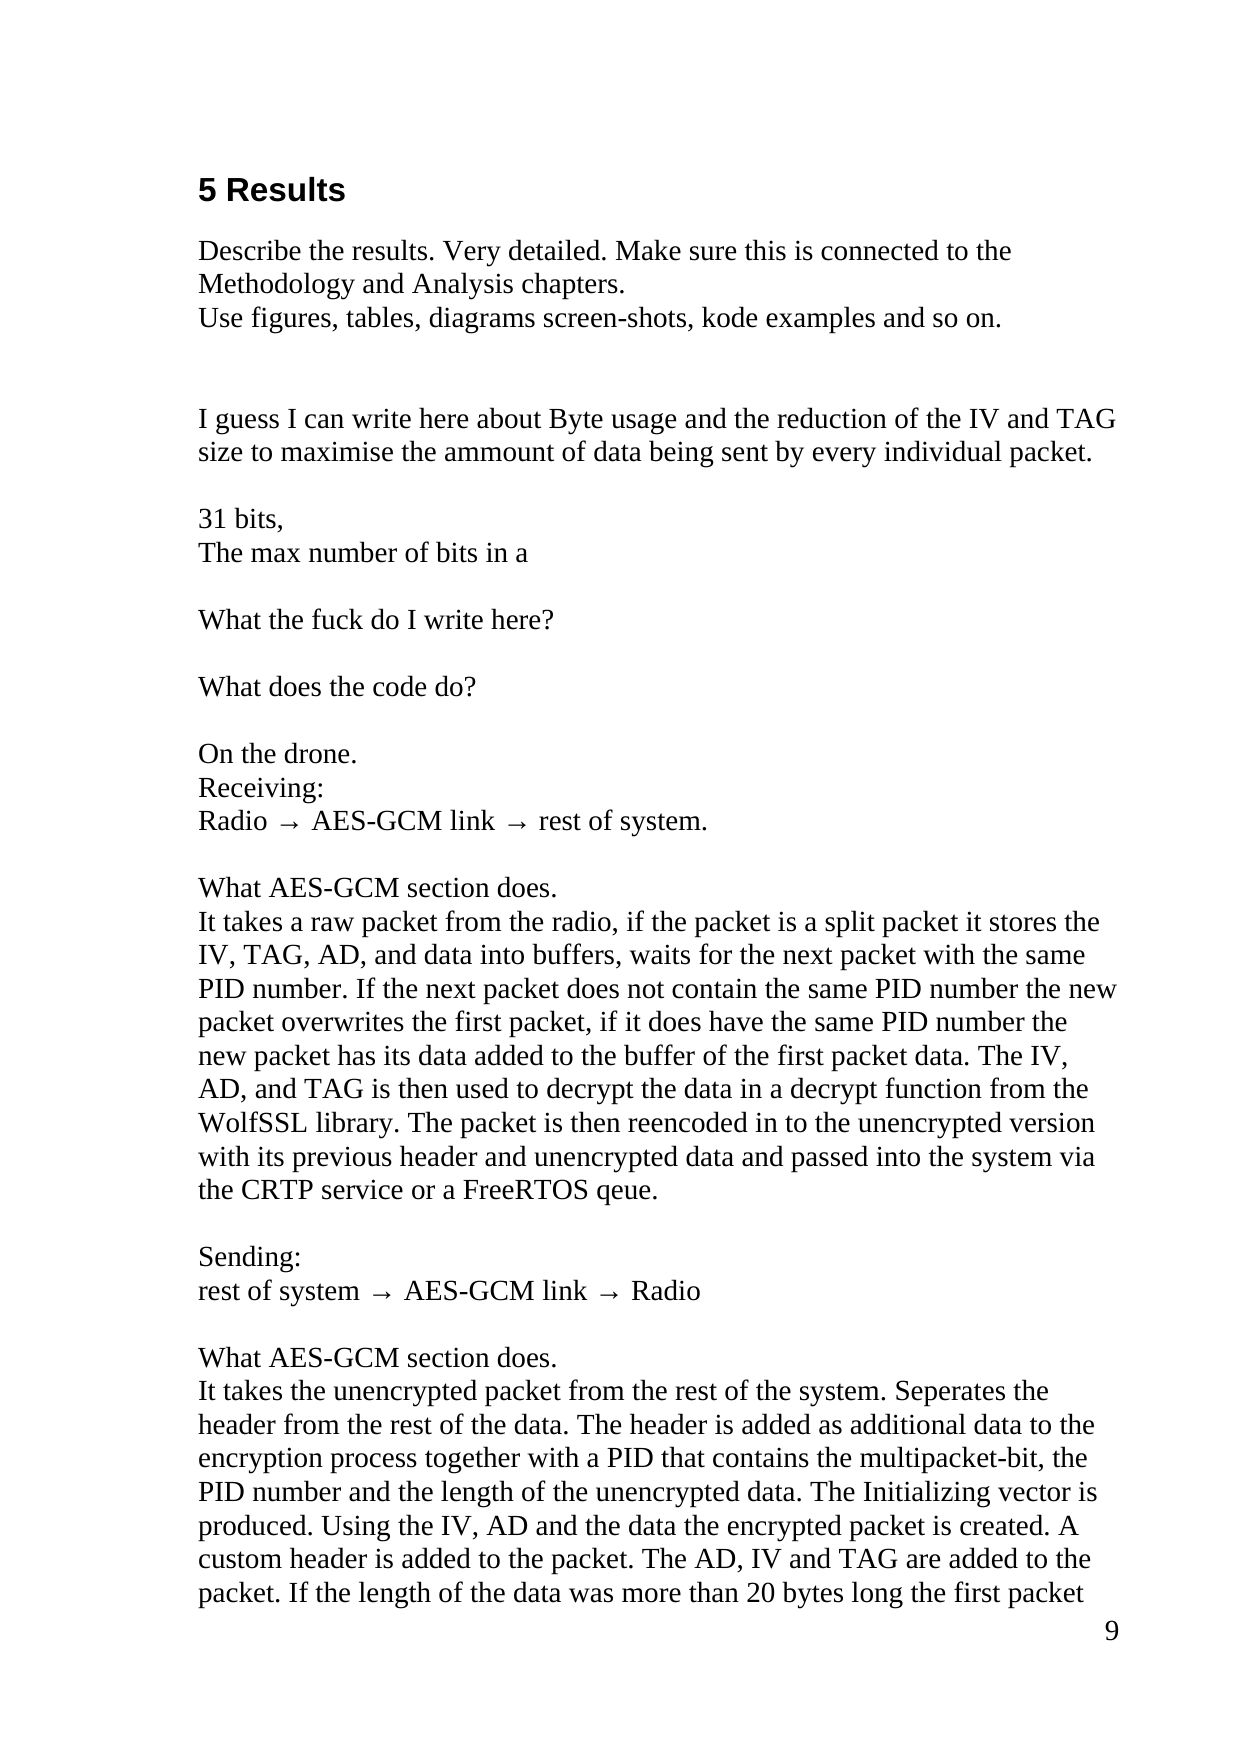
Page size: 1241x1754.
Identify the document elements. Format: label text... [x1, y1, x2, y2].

text rest of system → AES-GCM link → Radio [198, 1273, 1119, 1306]
text I guess I can write here about Byte usage and the reduction of the IV and TAG size to maximise the ammount of data being sent by every individual packet. [198, 401, 1119, 468]
text What AES-GCM section does. [198, 870, 1119, 904]
text The max number of bits in a [198, 535, 1119, 568]
text What AES-GCM section does. [198, 1340, 1119, 1373]
text It takes the unencrypted packet from the rest of the system. Seperates the header from the rest of the data. The header is added as additional data to the encryption process together with a PID that contains the multipacket-bit, the PID number and the length of the unencrypted data. The Initializing vector is produced. Using the IV, AD and the data the encrypted packet is created. A custom header is added to the packet. The AD, IV and TAG are added to the packet. If the length of the data was more than 20 bytes long the first packet [198, 1373, 1119, 1608]
text Receiving: [198, 770, 1119, 803]
text Describe the results. Very detailed. Make sure this is connected to the Methodology and Analysis chapters. [198, 233, 1119, 300]
text Sending: [198, 1239, 1119, 1273]
text On the drone. [198, 736, 1119, 770]
text Use figures, tables, diagrams screen-shots, kode examples and so on. [198, 300, 1119, 334]
text What does the code do? [198, 669, 1119, 703]
text 31 bits, [198, 501, 1119, 535]
text Radio → AES-GCM link → rest of system. [198, 803, 1119, 837]
text It takes a raw packet from the radio, if the packet is a split packet it stores the IV, TAG, AD, and data into buffers, waits for the next packet with the same PID number. If the next packet does not contain the same PID number the new packet overwrites the first packet, if it does have the same PID number the new packet has its data added to the buffer of the first packet data. The IV, AD, and TAG is then used to decrypt the data in a decrypt function from the WolfSSL library. The packet is then reencoded in to the unencrypted version with its previous header and unencrypted data and passed into the system via the CRTP service or a FreeRTOS qeue. [198, 904, 1119, 1206]
subtitle Results [198, 170, 1119, 208]
text What the fuck do I write here? [198, 602, 1119, 636]
